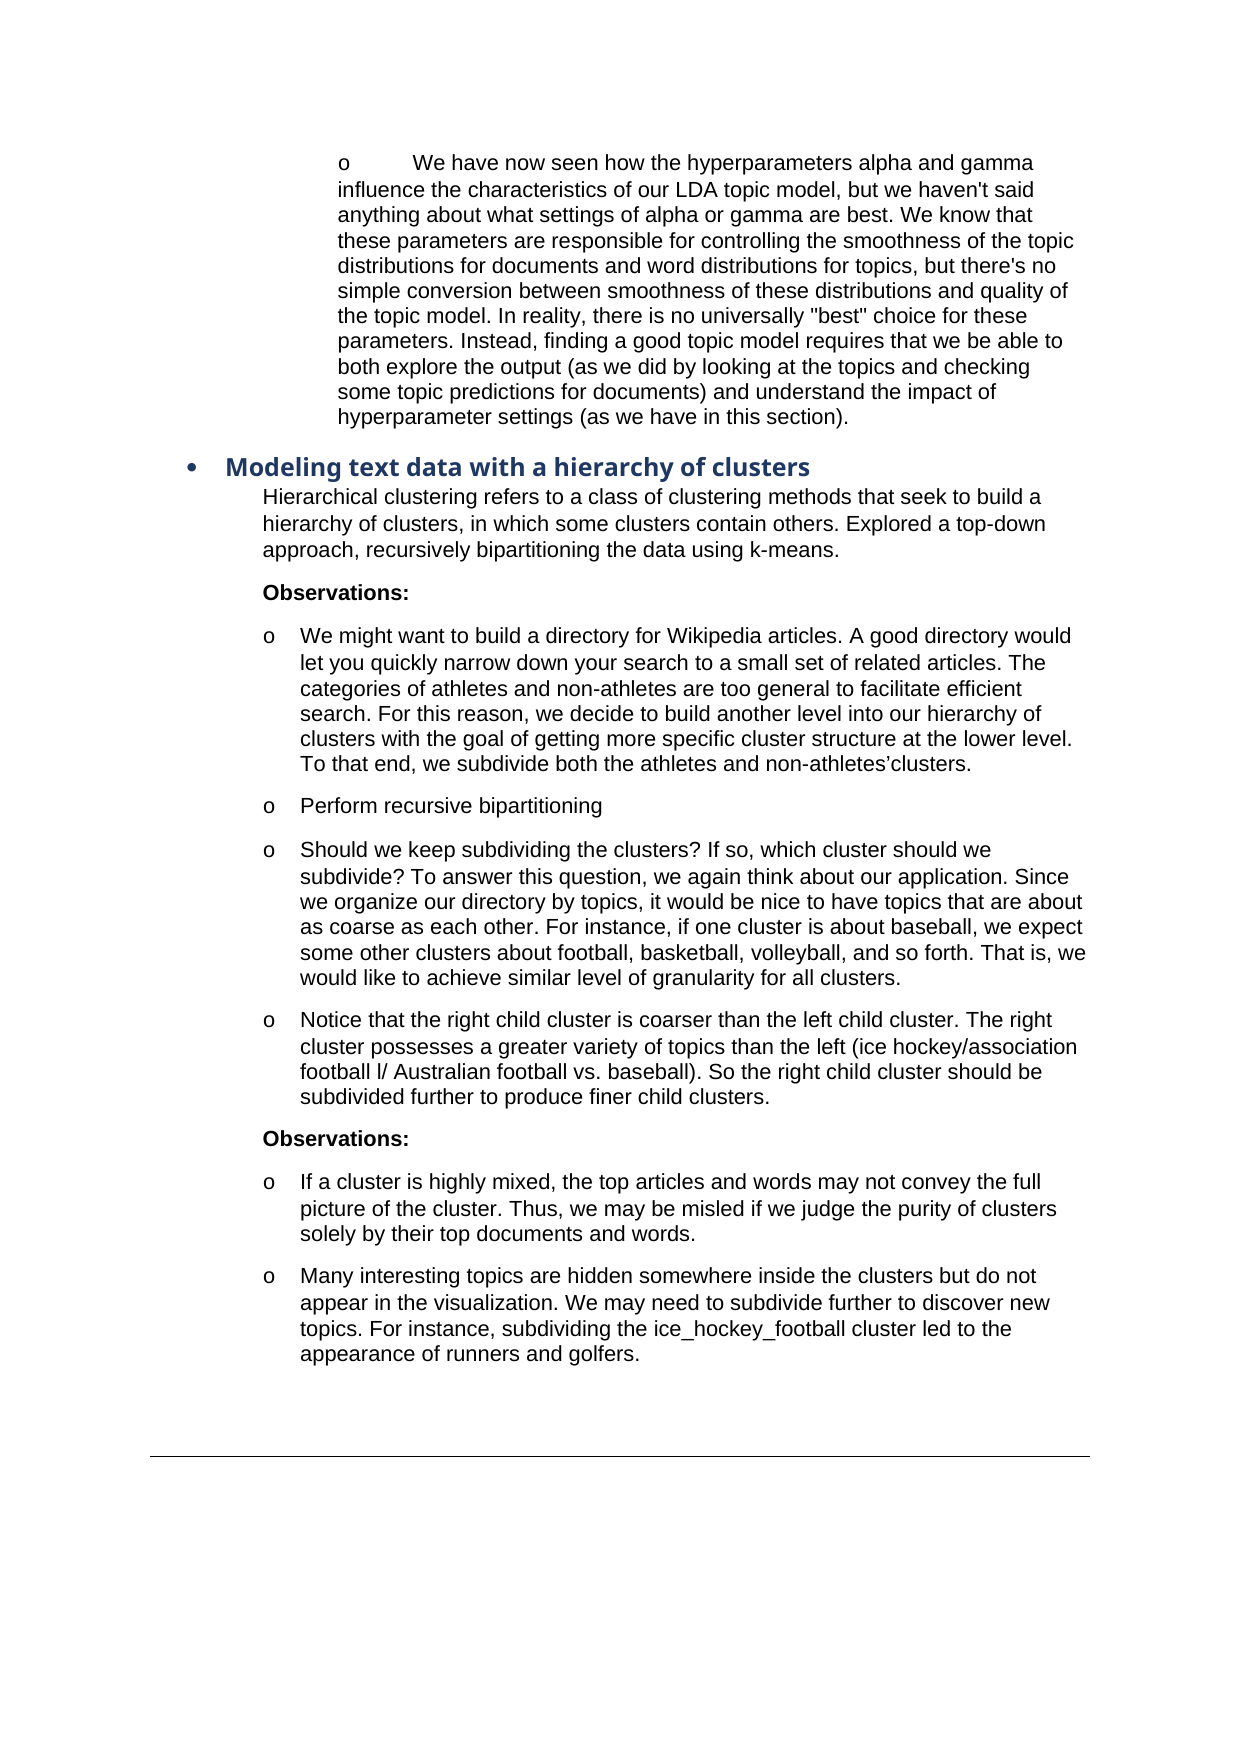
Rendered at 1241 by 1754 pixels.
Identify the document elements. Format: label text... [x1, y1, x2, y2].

subtitle Modeling text data with a hierarchy of clusters [187, 450, 1090, 484]
list We have now seen how the hyperparameters alpha and gamma influence the characteristics of our LDA topic model, but we haven't said anything about what settings of alpha or gamma are best. We know that these parameters are responsible for controlling the smoothness of the topic distributions for documents and word distributions for topics, but there's no simple conversion between smoothness of these distributions and quality of the topic model. In reality, there is no universally "best" choice for these parameters. Instead, finding a good topic model requires that we be able to both explore the output (as we did by looking at the topics and checking some topic predictions for documents) and understand the impact of hyperparameter settings (as we have in this section). [337, 150, 1090, 429]
list Should we keep subdividing the clusters? If so, which cluster should we subdivide? To answer this question, we again think about our application. Since we organize our directory by topics, it would be nice to have topics that are about as coarse as each other. For instance, if one cluster is about baseball, we expect some other clusters about football, basketball, volleyball, and so forth. That is, we would like to achieve similar level of granularity for all clusters. [262, 837, 1090, 990]
list Perform recursive bipartitioning [262, 793, 1090, 820]
text Observations: [187, 580, 1090, 605]
list We might want to build a directory for Wikipedia articles. A good directory would let you quickly narrow down your search to a small set of related articles. The categories of athletes and non-athletes are too general to facilitate efficient search. For this reason, we decide to build another level into our hierarchy of clusters with the goal of getting more specific cluster structure at the lower level. To that end, we subdivide both the athletes and non-athletes’clusters. [262, 623, 1090, 776]
list Many interesting topics are hidden somewhere inside the clusters but do not appear in the visualization. We may need to subdivide further to discover new topics. For instance, subdividing the ice_hockey_football cluster led to the appearance of runners and golfers. [262, 1263, 1090, 1366]
list Notice that the right child cluster is coarser than the left child cluster. The right cluster possesses a greater variety of topics than the left (ice hockey/association football l/ Australian football vs. baseball). So the right child cluster should be subdivided further to produce finer child clusters. [262, 1007, 1090, 1109]
text Observations: [262, 1126, 1090, 1151]
text Hierarchical clustering refers to a class of clustering methods that seek to build a hierarchy of clusters, in which some clusters contain others. Explored a top-down approach, recursively bipartitioning the data using k-means. [262, 484, 1090, 562]
list If a cluster is highly mixed, the top articles and words may not convey the full picture of the cluster. Thus, we may be misled if we judge the purity of clusters solely by their top documents and words. [262, 1169, 1090, 1247]
